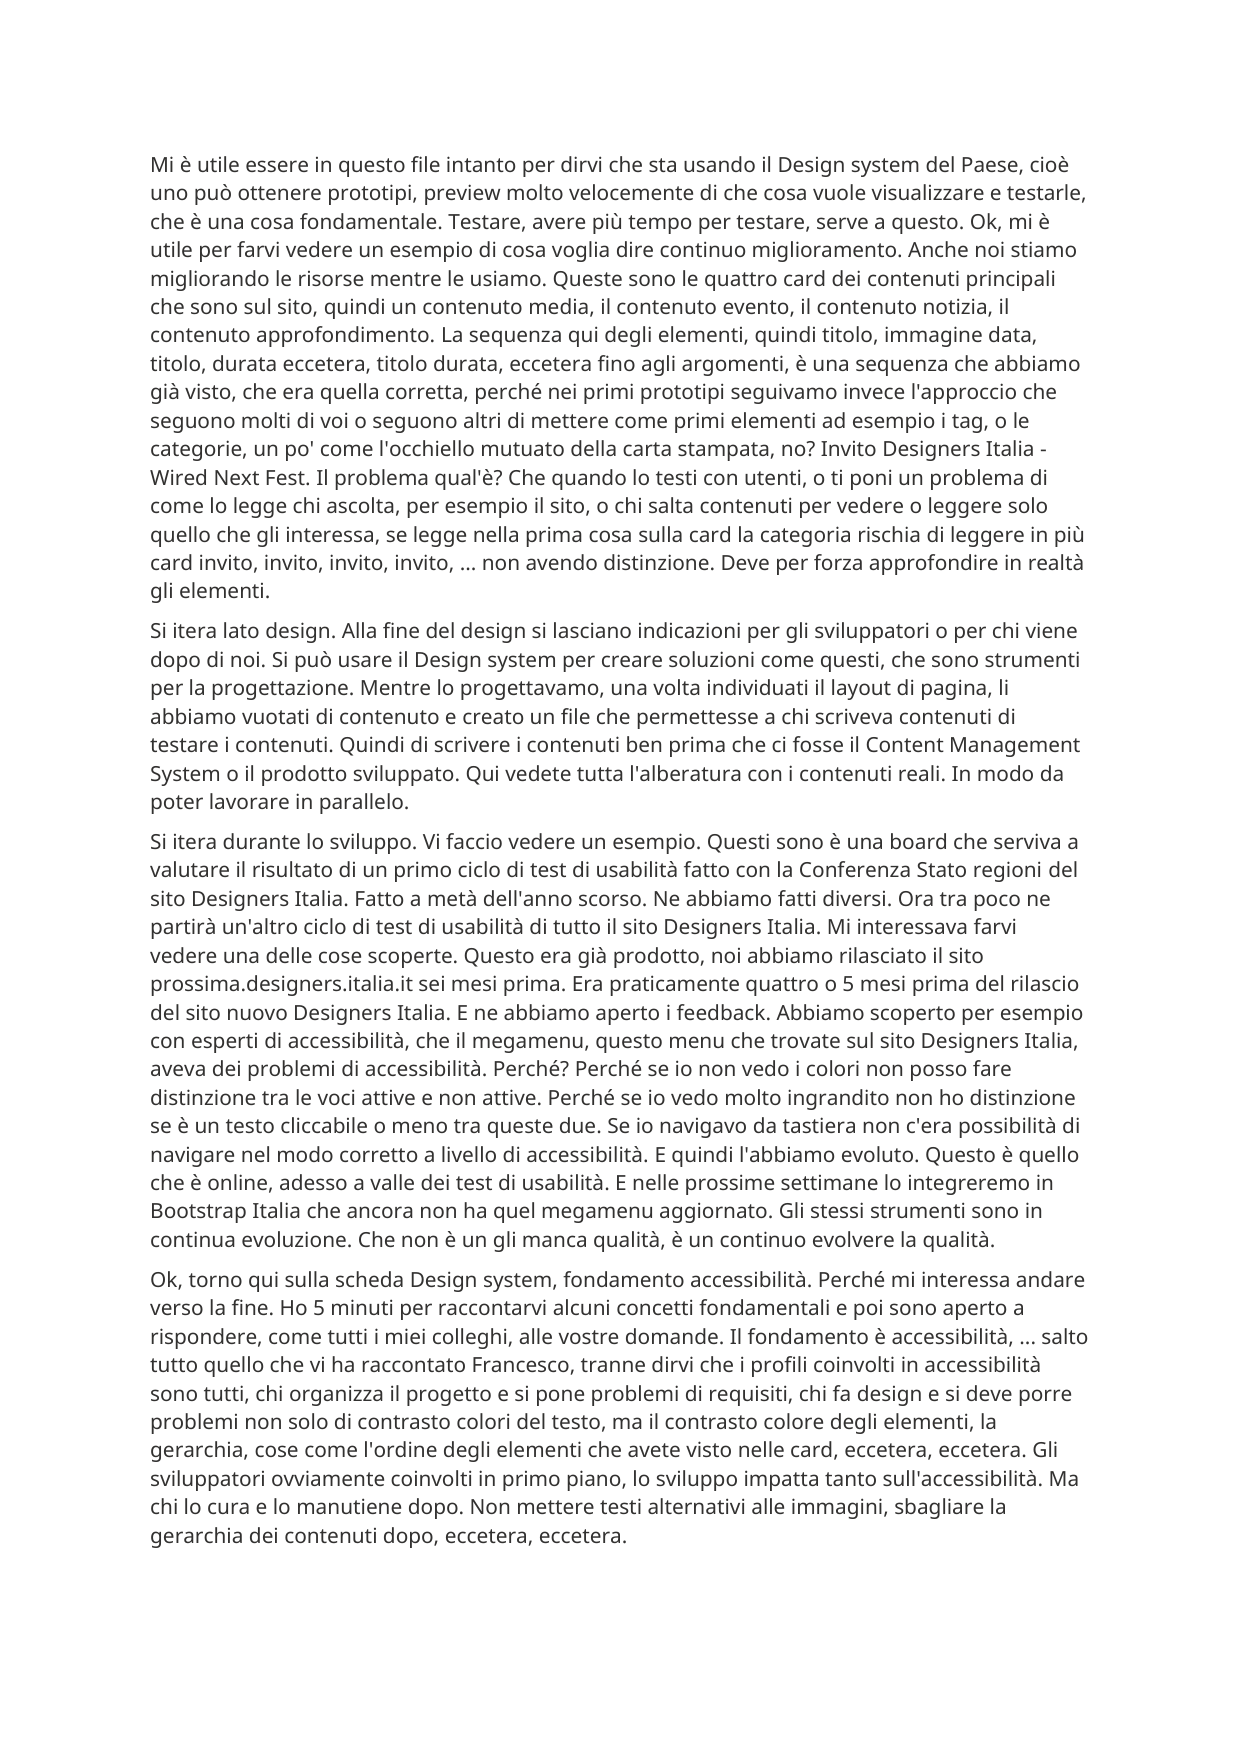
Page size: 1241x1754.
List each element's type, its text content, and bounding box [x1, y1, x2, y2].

text Si itera lato design. Alla fine del design si lasciano indicazioni per gli sviluppatori o per chi viene dopo di noi. Si può usare il Design system per creare soluzioni come questi, che sono strumenti per la progettazione. Mentre lo progettavamo, una volta individuati il layout di pagina, li abbiamo vuotati di contenuto e creato un file che permettesse a chi scriveva contenuti di testare i contenuti. Quindi di scrivere i contenuti ben prima che ci fosse il Content Management System o il prodotto sviluppato. Qui vedete tutta l'alberatura con i contenuti reali. In modo da poter lavorare in parallelo. [150, 616, 1090, 816]
text Ok, torno qui sulla scheda Design system, fondamento accessibilità. Perché mi interessa andare verso la fine. Ho 5 minuti per raccontarvi alcuni concetti fondamentali e poi sono aperto a rispondere, come tutti i miei colleghi, alle vostre domande. Il fondamento è accessibilità, ... salto tutto quello che vi ha raccontato Francesco, tranne dirvi che i profili coinvolti in accessibilità sono tutti, chi organizza il progetto e si pone problemi di requisiti, chi fa design e si deve porre problemi non solo di contrasto colori del testo, ma il contrasto colore degli elementi, la gerarchia, cose come l'ordine degli elementi che avete visto nelle card, eccetera, eccetera. Gli sviluppatori ovviamente coinvolti in primo piano, lo sviluppo impatta tanto sull'accessibilità. Ma chi lo cura e lo manutiene dopo. Non mettere testi alternativi alle immagini, sbagliare la gerarchia dei contenuti dopo, eccetera, eccetera. [150, 1265, 1090, 1549]
text Si itera durante lo sviluppo. Vi faccio vedere un esempio. Questi sono è una board che serviva a valutare il risultato di un primo ciclo di test di usabilità fatto con la Conferenza Stato regioni del sito Designers Italia. Fatto a metà dell'anno scorso. Ne abbiamo fatti diversi. Ora tra poco ne partirà un'altro ciclo di test di usabilità di tutto il sito Designers Italia. Mi interessava farvi vedere una delle cose scoperte. Questo era già prodotto, noi abbiamo rilasciato il sito prossima.designers.italia.it sei mesi prima. Era praticamente quattro o 5 mesi prima del rilascio del sito nuovo Designers Italia. E ne abbiamo aperto i feedback. Abbiamo scoperto per esempio con esperti di accessibilità, che il megamenu, questo menu che trovate sul sito Designers Italia, aveva dei problemi di accessibilità. Perché? Perché se io non vedo i colori non posso fare distinzione tra le voci attive e non attive. Perché se io vedo molto ingrandito non ho distinzione se è un testo cliccabile o meno tra queste due. Se io navigavo da tastiera non c'era possibilità di navigare nel modo corretto a livello di accessibilità. E quindi l'abbiamo evoluto. Questo è quello che è online, adesso a valle dei test di usabilità. E nelle prossime settimane lo integreremo in Bootstrap Italia che ancora non ha quel megamenu aggiornato. Gli stessi strumenti sono in continua evoluzione. Che non è un gli manca qualità, è un continuo evolvere la qualità. [150, 827, 1090, 1253]
text Mi è utile essere in questo file intanto per dirvi che sta usando il Design system del Paese, cioè uno può ottenere prototipi, preview molto velocemente di che cosa vuole visualizzare e testarle, che è una cosa fondamentale. Testare, avere più tempo per testare, serve a questo. Ok, mi è utile per farvi vedere un esempio di cosa voglia dire continuo miglioramento. Anche noi stiamo migliorando le risorse mentre le usiamo. Queste sono le quattro card dei contenuti principali che sono sul sito, quindi un contenuto media, il contenuto evento, il contenuto notizia, il contenuto approfondimento. La sequenza qui degli elementi, quindi titolo, immagine data, titolo, durata eccetera, titolo durata, eccetera fino agli argomenti, è una sequenza che abbiamo già visto, che era quella corretta, perché nei primi prototipi seguivamo invece l'approccio che seguono molti di voi o seguono altri di mettere come primi elementi ad esempio i tag, o le categorie, un po' come l'occhiello mutuato della carta stampata, no? Invito Designers Italia - Wired Next Fest. Il problema qual'è? Che quando lo testi con utenti, o ti poni un problema di come lo legge chi ascolta, per esempio il sito, o chi salta contenuti per vedere o leggere solo quello che gli interessa, se legge nella prima cosa sulla card la categoria rischia di leggere in più card invito, invito, invito, invito, ... non avendo distinzione. Deve per forza approfondire in realtà gli elementi. [150, 150, 1090, 605]
